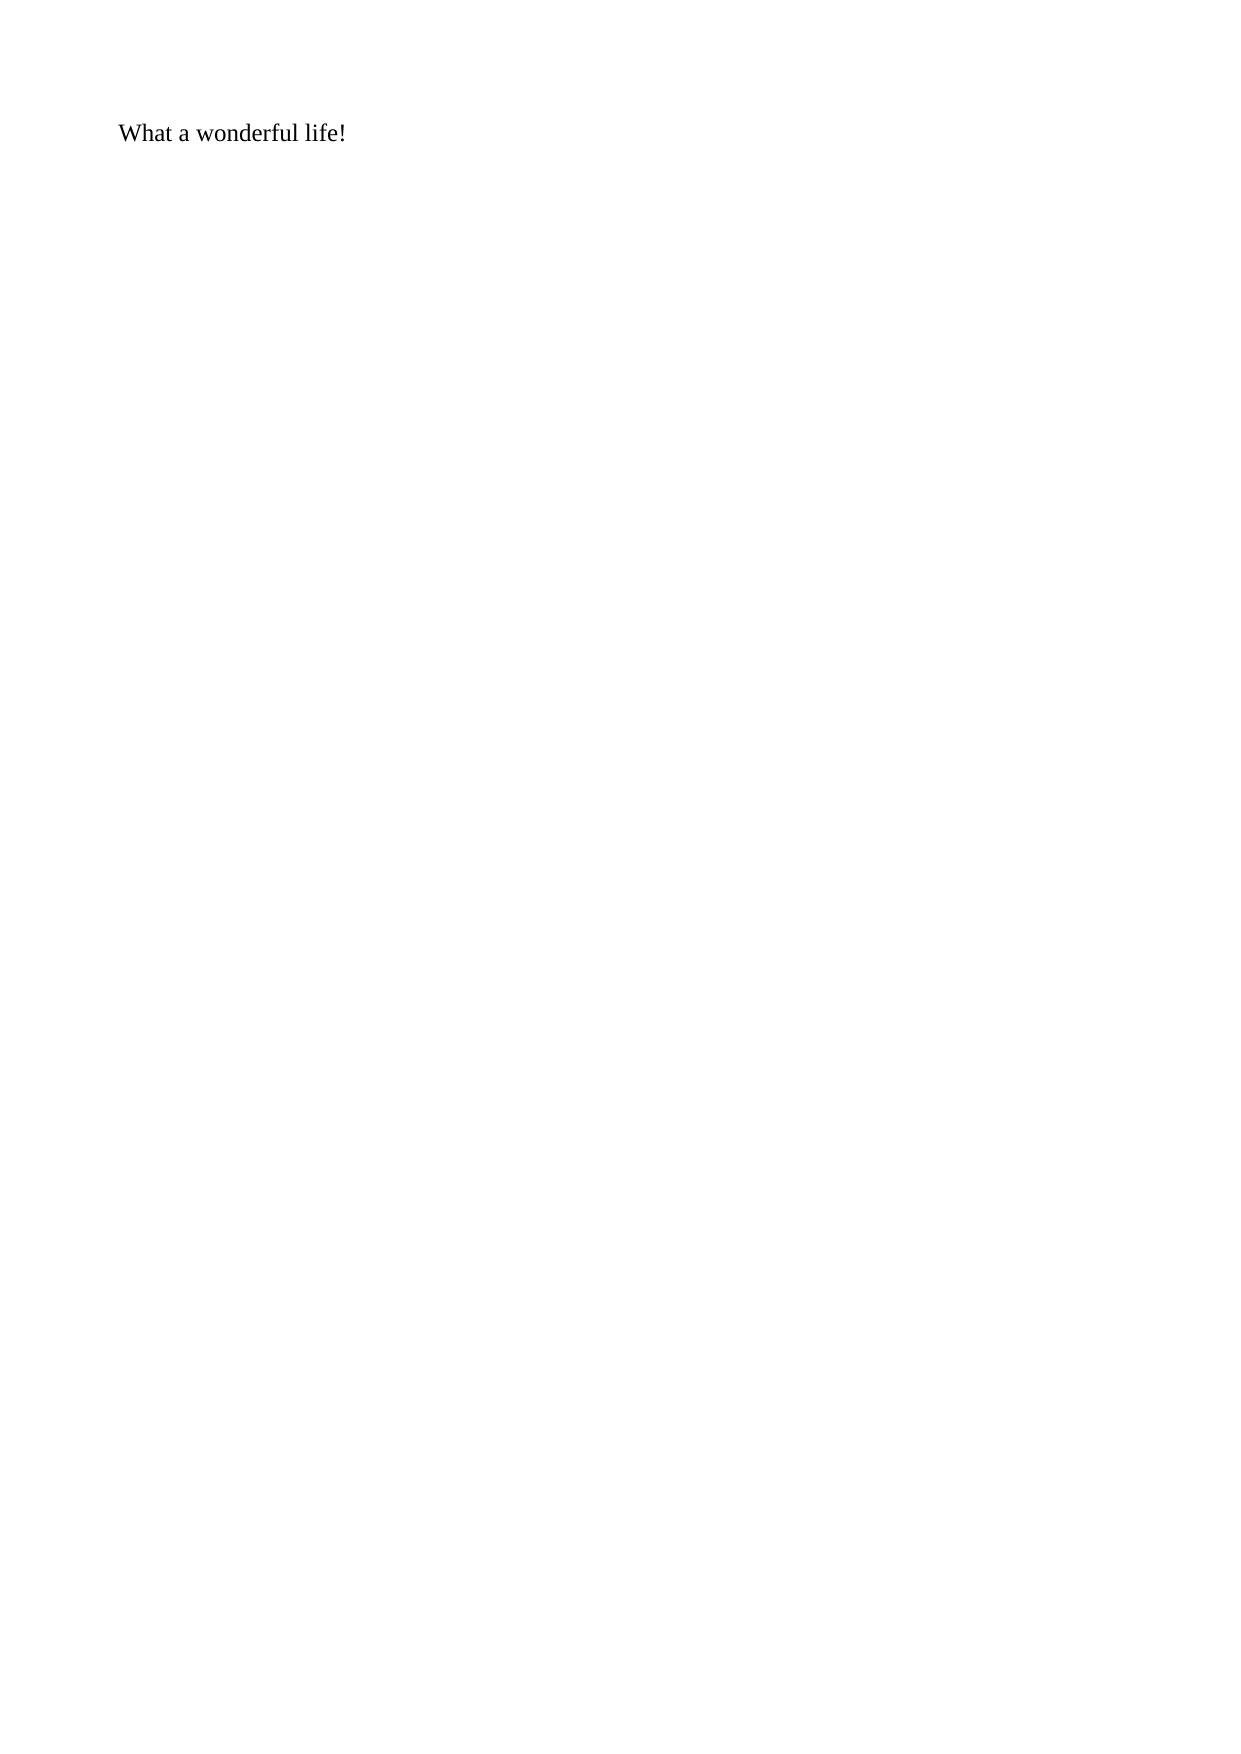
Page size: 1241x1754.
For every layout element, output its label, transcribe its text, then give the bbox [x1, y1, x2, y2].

text What a wonderful life! [118, 118, 1122, 147]
